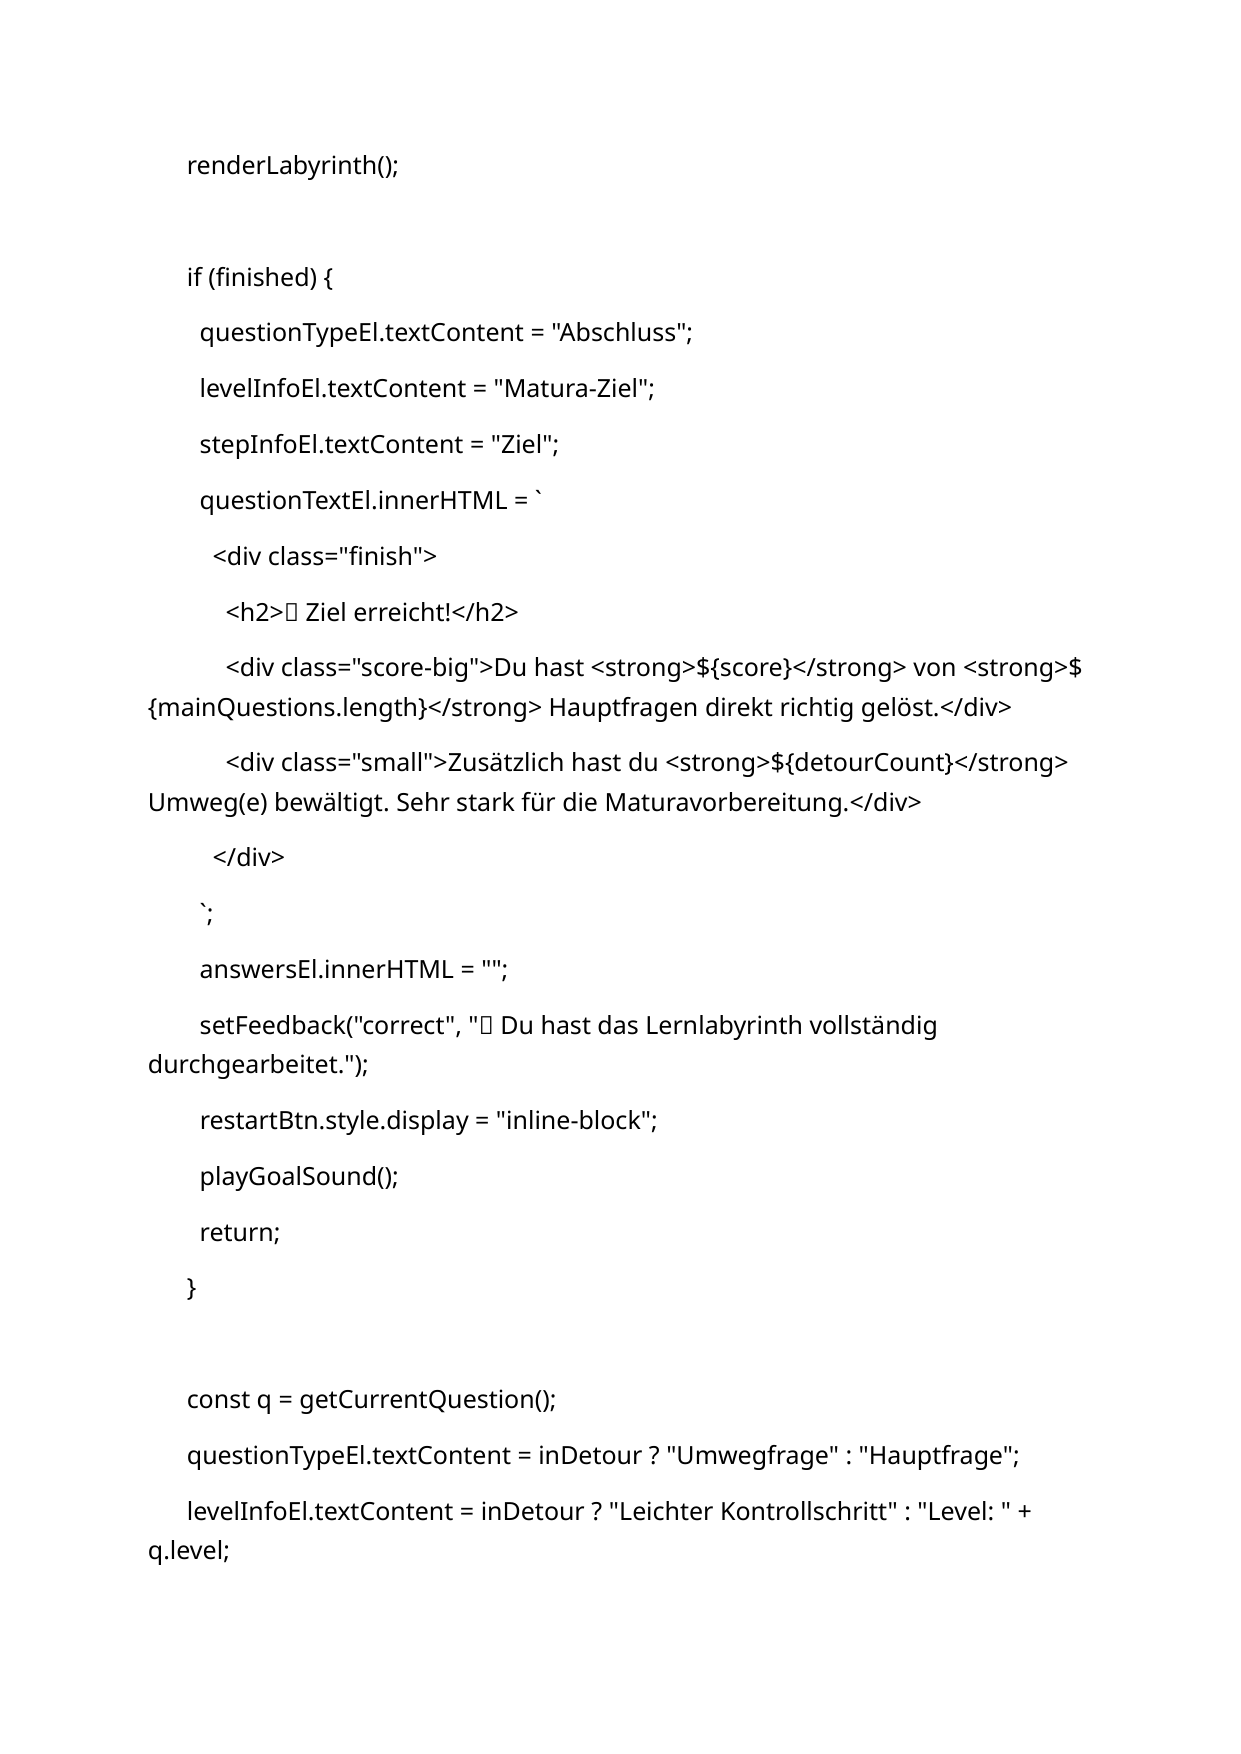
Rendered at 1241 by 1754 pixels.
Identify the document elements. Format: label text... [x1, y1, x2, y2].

text setFeedback("correct", "🎉 Du hast das Lernlabyrinth vollständig durchgearbeitet."); [148, 1008, 1093, 1081]
text questionTextEl.innerHTML = ` [148, 483, 1093, 517]
text const q = getCurrentQuestion(); [148, 1382, 1093, 1416]
text playGoalSound(); [148, 1158, 1093, 1192]
text <div class="finish"> [148, 538, 1093, 572]
text questionTypeEl.textContent = inDetour ? "Umwegfrage" : "Hauptfrage"; [148, 1438, 1093, 1472]
text levelInfoEl.textContent = "Matura-Ziel"; [148, 371, 1093, 405]
text restartBtn.style.display = "inline-block"; [148, 1103, 1093, 1137]
text renderLabyrinth(); [148, 148, 1093, 182]
text stepInfoEl.textContent = "Ziel"; [148, 427, 1093, 461]
text <h2>🏁 Ziel erreicht!</h2> [148, 594, 1093, 628]
text return; [148, 1214, 1093, 1248]
text questionTypeEl.textContent = "Abschluss"; [148, 315, 1093, 349]
text answersEl.innerHTML = ""; [148, 952, 1093, 986]
text levelInfoEl.textContent = inDetour ? "Leichter Kontrollschritt" : "Level: " + q.level; [148, 1493, 1093, 1567]
text if (finished) { [148, 259, 1093, 293]
text `; [148, 896, 1093, 930]
text </div> [148, 840, 1093, 874]
text <div class="small">Zusätzlich hast du <strong>${detourCount}</strong> Umweg(e) bewältigt. Sehr stark für die Maturavorbereitung.</div> [148, 745, 1093, 818]
text } [148, 1270, 1093, 1304]
text <div class="score-big">Du hast <strong>${score}</strong> von <strong>${mainQuestions.length}</strong> Hauptfragen direkt richtig gelöst.</div> [148, 650, 1093, 723]
